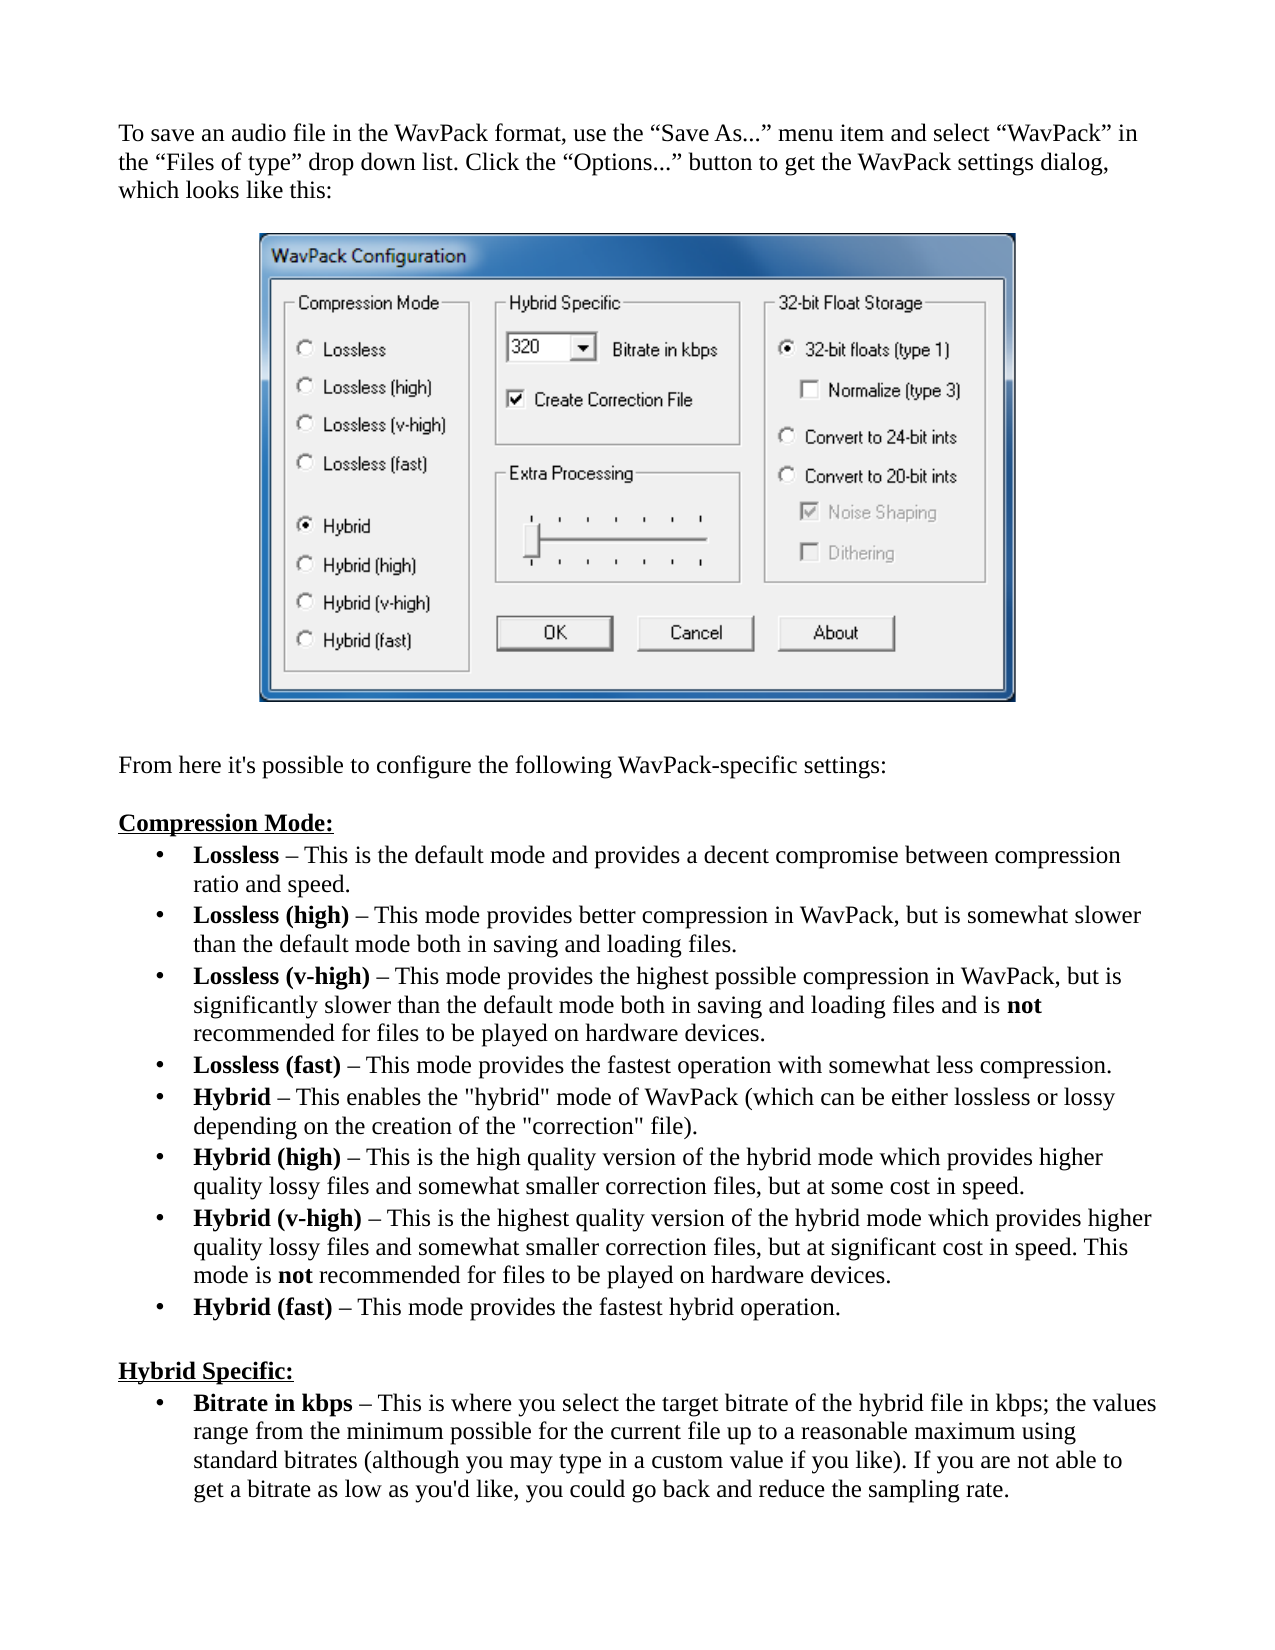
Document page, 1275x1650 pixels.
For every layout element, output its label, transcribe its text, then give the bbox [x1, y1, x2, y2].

text From here it's possible to configure the following WavPack-specific settings: [118, 751, 1157, 779]
list Lossless (fast) – This mode provides the fastest operation with somewhat less compression. [156, 1050, 1157, 1079]
list Hybrid (v-high) – This is the highest quality version of the hybrid mode which provides higher quality lossy files and somewhat smaller correction files, but at significant cost in speed. This mode is not recommended for files to be played on hardware devices. [156, 1203, 1157, 1289]
list Lossless (high) – This mode provides better compression in WavPack, but is somewhat slower than the default mode both in saving and loading files. [156, 900, 1157, 958]
list Hybrid (high) – This is the high quality version of the hybrid mode which provides higher quality lossy files and somewhat smaller correction files, but at some cost in speed. [156, 1142, 1157, 1200]
picture [259, 233, 1016, 702]
text To save an audio file in the WavPack format, use the “Save As...” menu item and select “WavPack” in the “Files of type” drop down list. Click the “Options...” button to get the WavPack settings dialog, which looks like this: [118, 118, 1157, 204]
text Hybrid Specific: [118, 1356, 1157, 1384]
text Compression Mode: [118, 808, 1157, 837]
list Bitrate in kbps – This is where you select the target bitrate of the hybrid file in kbps; the values range from the minimum possible for the current file up to a reasonable maximum using standard bitrates (although you may type in a custom value if you like). If you are not able to get a bitrate as low as you'd like, you could go back and reduce the sampling rate. [156, 1388, 1157, 1503]
list Lossless (v-high) – This mode provides the highest possible compression in WavPack, but is significantly slower than the default mode both in saving and loading files and is not recommended for files to be played on hardware devices. [156, 961, 1157, 1047]
list Lossless – This is the default mode and provides a decent compromise between compression ratio and speed. [156, 840, 1157, 897]
list Hybrid – This enables the "hybrid" mode of WavPack (which can be either lossless or lossy depending on the creation of the "correction" file). [156, 1082, 1157, 1139]
list Hybrid (fast) – This mode provides the fastest hybrid operation. [156, 1292, 1157, 1321]
